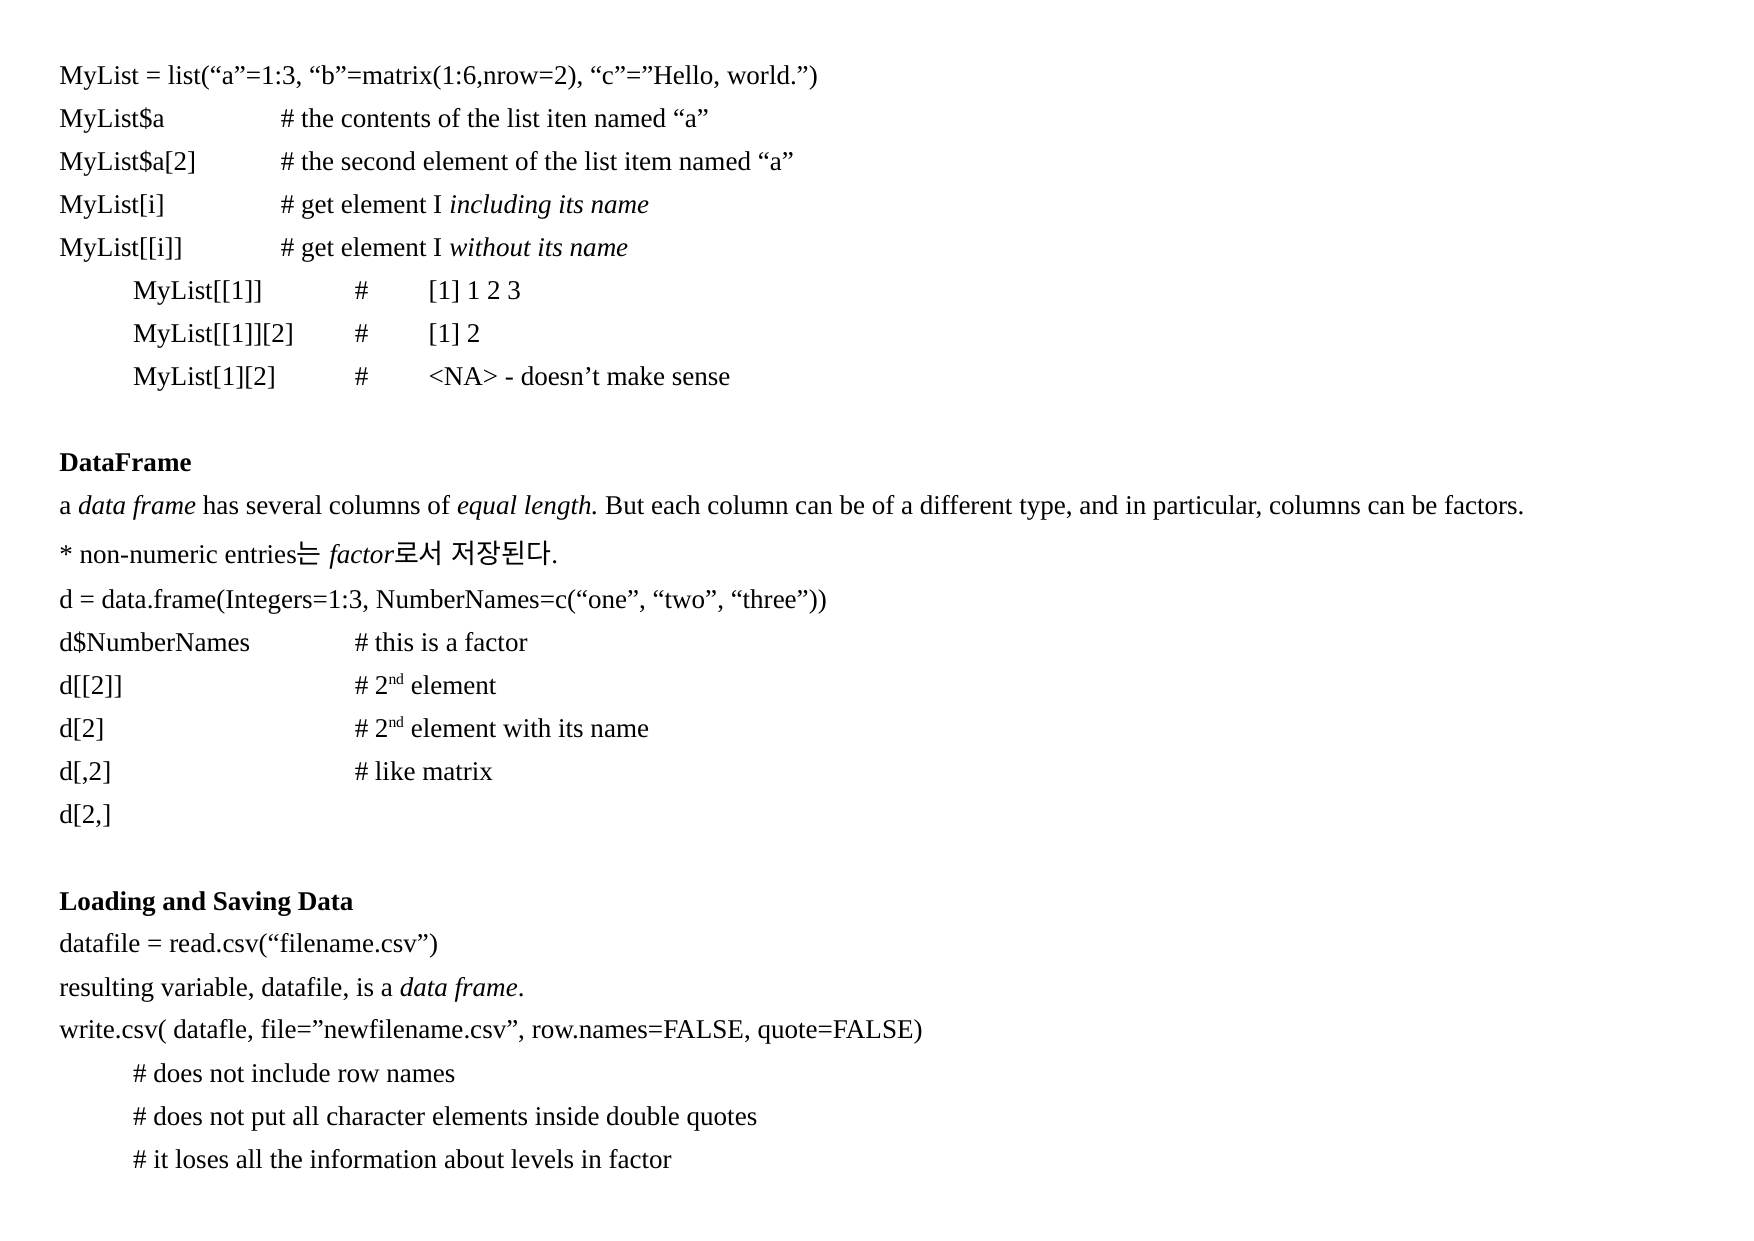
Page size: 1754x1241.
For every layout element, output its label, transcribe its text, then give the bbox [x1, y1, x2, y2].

text MyList = list(“a”=1:3, “b”=matrix(1:6,nrow=2), “c”=”Hello, world.”) [59, 59, 1695, 90]
text d$NumberNames # this is a factor [59, 626, 1695, 658]
text MyList[[i]] # get element I without its name [59, 231, 1695, 262]
text datafile = read.csv(“filename.csv”) [59, 928, 1695, 959]
text DataFrame [59, 446, 1695, 477]
text d = data.frame(Integers=1:3, NumberNames=c(“one”, “two”, “three”)) [59, 583, 1695, 614]
text MyList[[1]][2] # [1] 2 [59, 317, 1695, 348]
text MyList[[1]] # [1] 1 2 3 [59, 274, 1695, 305]
text # does not include row names [59, 1057, 1695, 1088]
text d[[2]] # 2nd element [59, 669, 1695, 701]
text MyList$a[2] # the second element of the list item named “a” [59, 145, 1695, 176]
text * non-numeric entries는 factor로서 저장된다. [59, 532, 1695, 572]
text d[2,] [59, 798, 1695, 830]
text d[,2] # like matrix [59, 756, 1695, 787]
text write.csv( datafle, file=”newfilename.csv”, row.names=FALSE, quote=FALSE) [59, 1014, 1695, 1045]
text a data frame has several columns of equal length. But each column can be of a different type, and in particular, columns can be factors. [59, 489, 1695, 520]
text d[2] # 2nd element with its name [59, 712, 1695, 744]
text MyList[i] # get element I including its name [59, 188, 1695, 219]
text Loading and Saving Data [59, 884, 1695, 916]
text resulting variable, datafile, is a data frame. [59, 971, 1695, 1002]
text # it loses all the information about levels in factor [59, 1143, 1695, 1174]
text MyList$a # the contents of the list iten named “a” [59, 102, 1695, 133]
text # does not put all character elements inside double quotes [59, 1100, 1695, 1131]
text MyList[1][2] # <NA> - doesn’t make sense [59, 360, 1695, 391]
